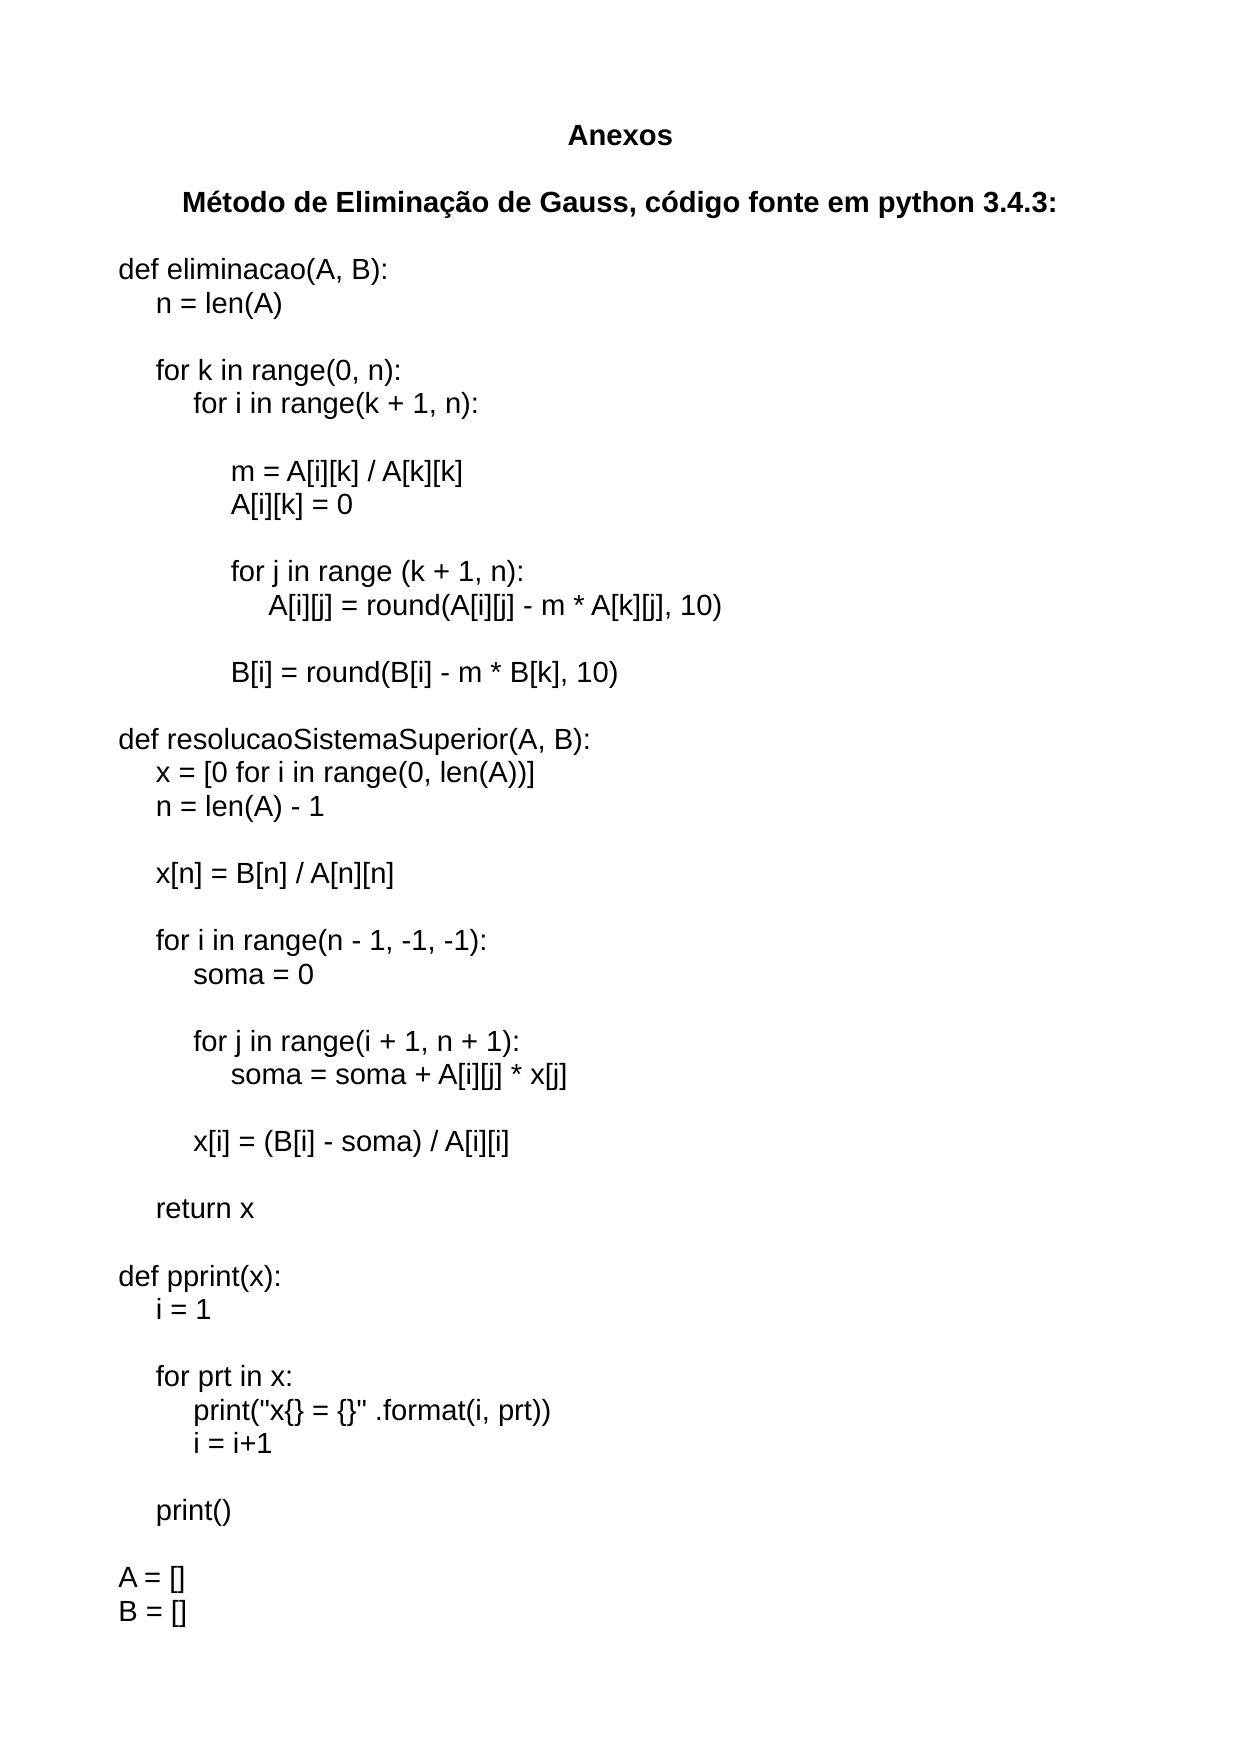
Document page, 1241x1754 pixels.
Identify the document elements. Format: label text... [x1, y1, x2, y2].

text B = [] [118, 1594, 1122, 1627]
text Método de Eliminação de Gauss, código fonte em python 3.4.3: [118, 185, 1122, 219]
text def pprint(x): [118, 1258, 1122, 1292]
text soma = 0 [118, 957, 1122, 990]
text def eliminacao(A, B): [118, 252, 1122, 286]
text A = [] [118, 1560, 1122, 1594]
text x[i] = (B[i] - soma) / A[i][i] [118, 1124, 1122, 1158]
text i = i+1 [118, 1426, 1122, 1460]
text B[i] = round(B[i] - m * B[k], 10) [118, 655, 1122, 688]
text Anexos [118, 118, 1122, 152]
text for j in range(i + 1, n + 1): [118, 1024, 1122, 1057]
text def resolucaoSistemaSuperior(A, B): [118, 722, 1122, 755]
text A[i][j] = round(A[i][j] - m * A[k][j], 10) [118, 588, 1122, 621]
text return x [118, 1191, 1122, 1225]
text A[i][k] = 0 [118, 487, 1122, 521]
text n = len(A) - 1 [118, 789, 1122, 822]
text for k in range(0, n): [118, 353, 1122, 386]
text m = A[i][k] / A[k][k] [118, 453, 1122, 487]
text x[n] = B[n] / A[n][n] [118, 856, 1122, 889]
text soma = soma + A[i][j] * x[j] [118, 1057, 1122, 1091]
text print("x{} = {}" .format(i, prt)) [118, 1393, 1122, 1426]
text for j in range (k + 1, n): [118, 554, 1122, 588]
text for i in range(n - 1, -1, -1): [118, 923, 1122, 957]
text i = 1 [118, 1292, 1122, 1326]
text for i in range(k + 1, n): [118, 386, 1122, 420]
text x = [0 for i in range(0, len(A))] [118, 755, 1122, 789]
text print() [118, 1493, 1122, 1527]
text for prt in x: [118, 1359, 1122, 1393]
text n = len(A) [118, 286, 1122, 319]
